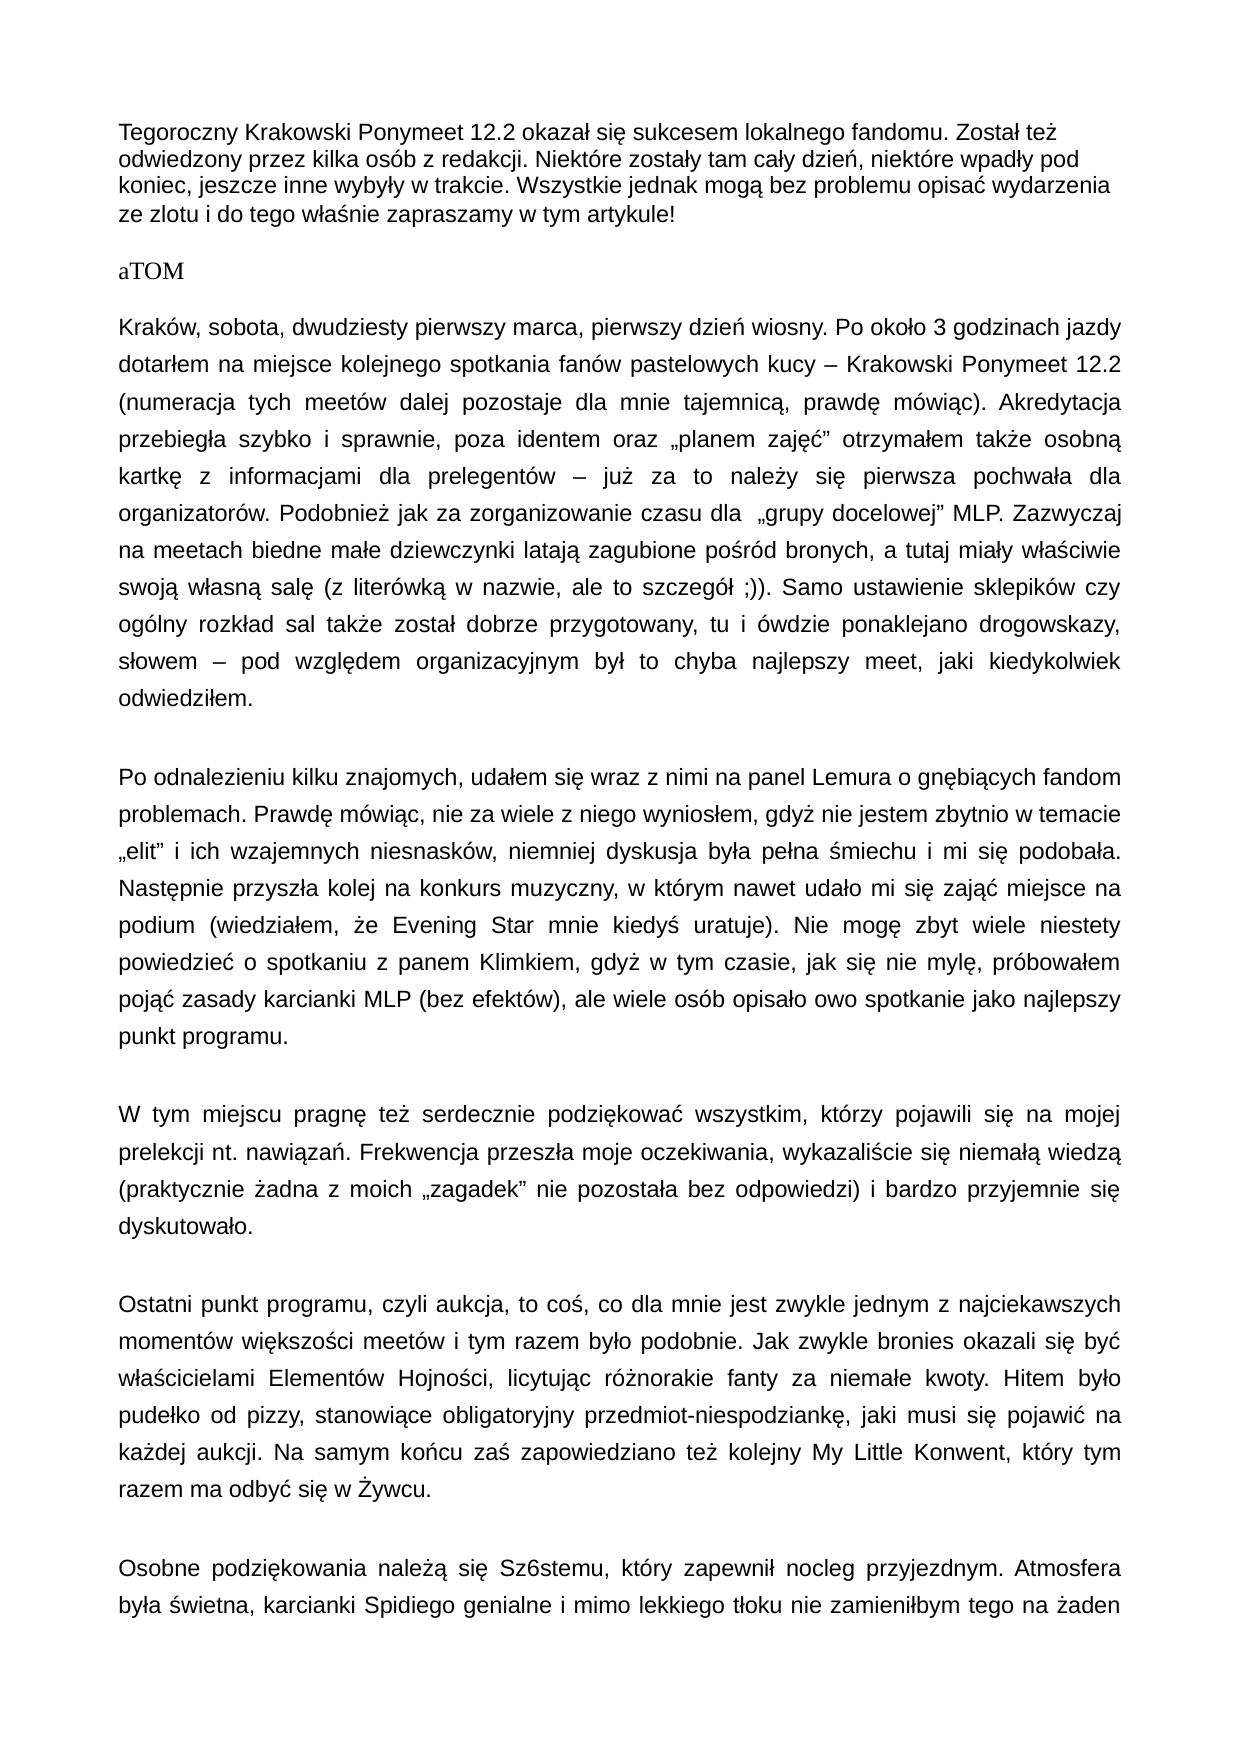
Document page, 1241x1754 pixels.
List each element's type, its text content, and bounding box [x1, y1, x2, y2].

text Po odnalezieniu kilku znajomych, udałem się wraz z nimi na panel Lemura o gnębiących fandom problemach. Prawdę mówiąc, nie za wiele z niego wyniosłem, gdyż nie jestem zbytnio w temacie „elit” i ich wzajemnych niesnasków, niemniej dyskusja była pełna śmiechu i mi się podobała. Następnie przyszła kolej na konkurs muzyczny, w którym nawet udało mi się zająć miejsce na podium (wiedziałem, że Evening Star mnie kiedyś uratuje). Nie mogę zbyt wiele niestety powiedzieć o spotkaniu z panem Klimkiem, gdyż w tym czasie, jak się nie mylę, próbowałem pojąć zasady karcianki MLP (bez efektów), ale wiele osób opisało owo spotkanie jako najlepszy punkt programu. [118, 763, 1122, 1049]
text aTOM [118, 256, 1122, 285]
text Ostatni punkt programu, czyli aukcja, to coś, co dla mnie jest zwykle jednym z najciekawszych momentów większości meetów i tym razem było podobnie. Jak zwykle bronies okazali się być właścicielami Elementów Hojności, licytując różnorakie fanty za niemałe kwoty. Hitem było pudełko od pizzy, stanowiące obligatoryjny przedmiot-niespodziankę, jaki musi się pojawić na każdej aukcji. Na samym końcu zaś zapowiedziano też kolejny My Little Konwent, który tym razem ma odbyć się w Żywcu. [118, 1290, 1122, 1503]
text W tym miejscu pragnę też serdecznie podziękować wszystkim, którzy pojawili się na mojej prelekcji nt. nawiązań. Frekwencja przeszła moje oczekiwania, wykazaliście się niemałą wiedzą (praktycznie żadna z moich „zagadek” nie pozostała bez odpowiedzi) i bardzo przyjemnie się dyskutowało. [118, 1101, 1122, 1239]
text Tegoroczny Krakowski Ponymeet 12.2 okazał się sukcesem lokalnego fandomu. Został też odwiedzony przez kilka osób z redakcji. Niektóre zostały tam cały dzień, niektóre wpadły pod koniec, jeszcze inne wybyły w trakcie. Wszystkie jednak mogą bez problemu opisać wydarzenia ze zlotu i do tego właśnie zapraszamy w tym artykule! [118, 118, 1122, 227]
text Osobne podziękowania należą się Sz6stemu, który zapewnił nocleg przyjezdnym. Atmosfera była świetna, karcianki Spidiego genialne i mimo lekkiego tłoku nie zamieniłbym tego na żaden [118, 1554, 1122, 1618]
text Kraków, sobota, dwudziesty pierwszy marca, pierwszy dzień wiosny. Po około 3 godzinach jazdy dotarłem na miejsce kolejnego spotkania fanów pastelowych kucy – Krakowski Ponymeet 12.2 (numeracja tych meetów dalej pozostaje dla mnie tajemnicą, prawdę mówiąc). Akredytacja przebiegła szybko i sprawnie, poza identem oraz „planem zajęć” otrzymałem także osobną kartkę z informacjami dla prelegentów – już za to należy się pierwsza pochwała dla organizatorów. Podobnież jak za zorganizowanie czasu dla „grupy docelowej” MLP. Zazwyczaj na meetach biedne małe dziewczynki latają zagubione pośród bronych, a tutaj miały właściwie swoją własną salę (z literówką w nazwie, ale to szczegół ;)). Samo ustawienie sklepików czy ogólny rozkład sal także został dobrze przygotowany, tu i ówdzie ponaklejano drogowskazy, słowem – pod względem organizacyjnym był to chyba najlepszy meet, jaki kiedykolwiek odwiedziłem. [118, 314, 1122, 711]
